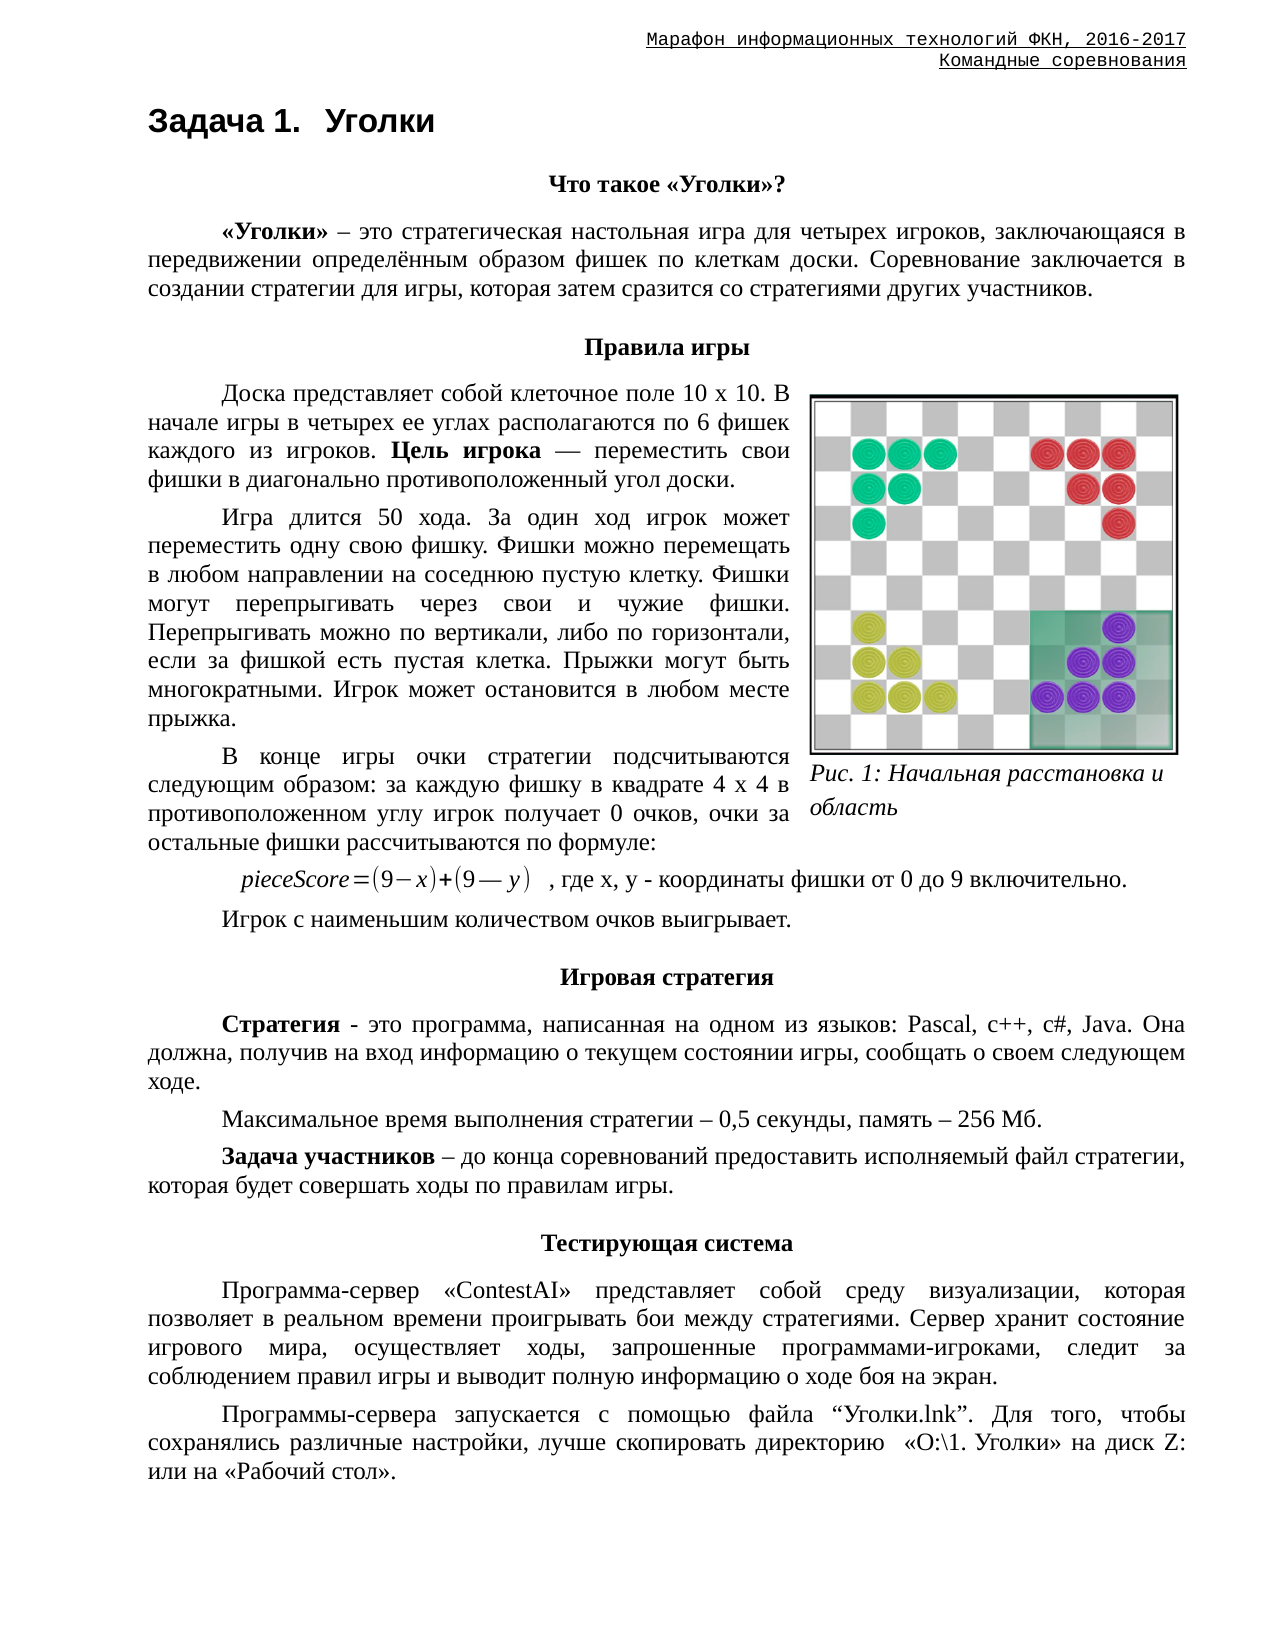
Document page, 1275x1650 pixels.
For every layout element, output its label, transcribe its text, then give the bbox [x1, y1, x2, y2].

text Игра длится 50 хода. За один ход игрок может переместить одну свою фишку. Фишки можно перемещать в любом направлении на соседнюю пустую клетку. Фишки могут перепрыгивать через свои и чужие фишки. Перепрыгивать можно по вертикали, либо по горизонтали, если за фишкой есть пустая клетка. Прыжки могут быть многократными. Игрок может остановится в любом месте прыжка. [148, 502, 809, 732]
text Стратегия - это программа, написанная на одном из языков: Pascal, c++, c#, Java. Она должна, получив на вход информацию о текущем состоянии игры, сообщать о своем следующем ходе. [148, 1009, 1186, 1095]
subtitle Задача участников – до конца соревнований предоставить исполняемый файл стратегии, которая будет совершать ходы по правилам игры. [148, 1141, 1186, 1199]
text Максимальное время выполнения стратегии – 0,5 секунды, память – 256 Мб. [148, 1104, 1186, 1132]
text Рис. 1: Начальная расстановка и область [809, 755, 1178, 820]
text Программа-сервер «ContestAI» представляет собой среду визуализации, которая позволяет в реальном времени проигрывать бои между стратегиями. Сервер хранит состояние игрового мира, осуществляет ходы, запрошенные программами-игроками, следит за соблюдением правил игры и выводит полную информацию о ходе боя на экран. [148, 1275, 1186, 1390]
text В конце игры очки стратегии подсчитываются следующим образом: за каждую фишку в квадрате 4 х 4 в противоположенном углу игрок получает 0 очков, очки за остальные фишки рассчитываются по формуле: [148, 741, 1186, 856]
text Доска представляет собой клеточное поле 10 х 10. В начале игры в четырех ee углах располагаются по 6 фишек каждого из игроков. Цель игрока — переместить свои фишки в диагонально противоположенный угол доски. [148, 378, 1186, 493]
text , где x, y - координаты фишки от 0 до 9 включительно. [148, 864, 1186, 895]
subtitle Игровая стратегия [148, 962, 1186, 991]
text Программы-сервера запускается с помощью файла “Уголки.lnk”. Для того, чтобы сохранялись различные настройки, лучше скопировать директорию «O:\1. Уголки» на диск Z: или на «Рабочий стол». [148, 1399, 1186, 1485]
subtitle Уголки [148, 101, 1186, 140]
text Игрок с наименьшим количеством очков выигрывает. [148, 904, 1186, 933]
subtitle Тестирующая система [148, 1228, 1186, 1257]
subtitle Правила игры [148, 332, 1186, 360]
text «Уголки» – это стратегическая настольная игра для четырех игроков, заключающаяся в передвижении определённым образом фишек по клеткам доски. Соревнование заключается в создании стратегии для игры, которая затем сразится со стратегиями других участников. [148, 216, 1186, 302]
subtitle Что такое «Уголки»? [148, 169, 1186, 198]
picture [809, 394, 1179, 755]
